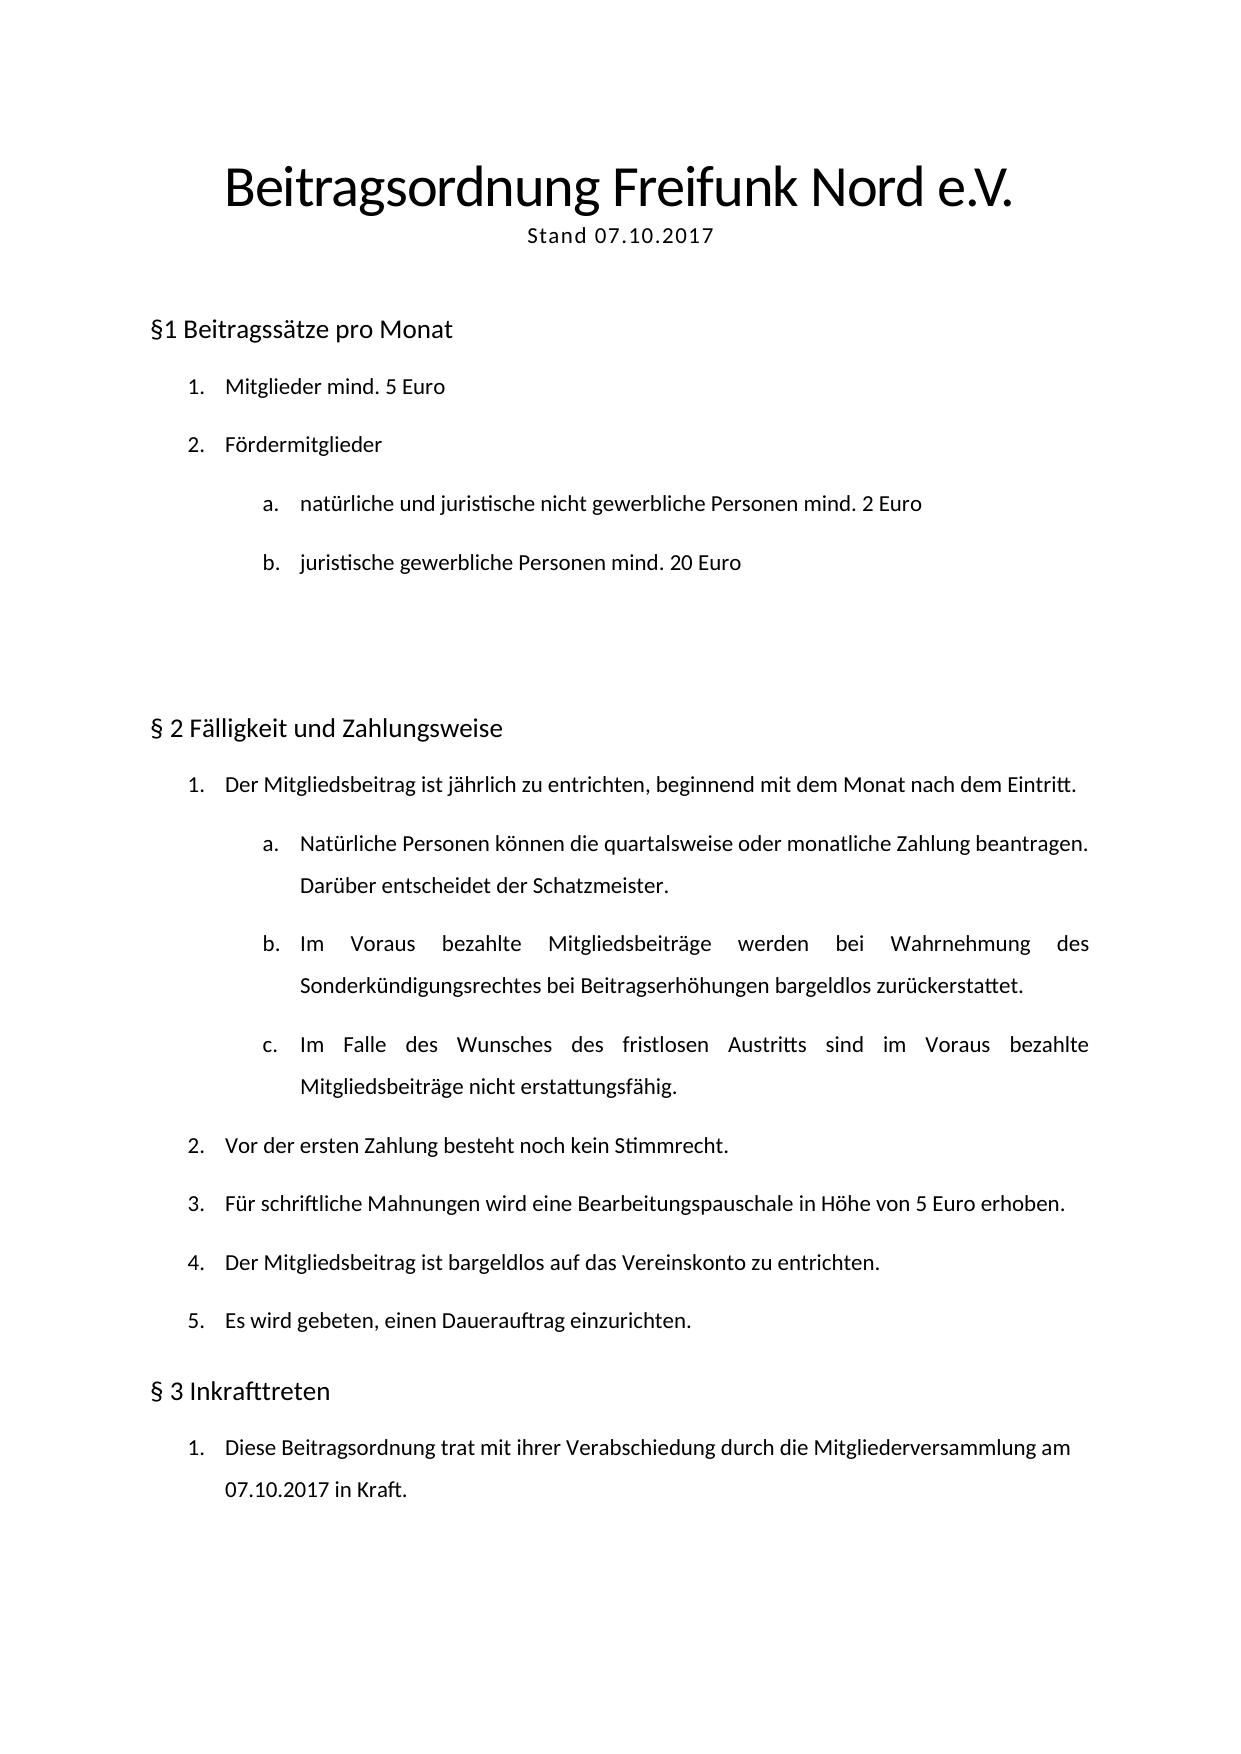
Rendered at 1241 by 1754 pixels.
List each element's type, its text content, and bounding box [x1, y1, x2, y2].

subtitle §1 Beitragssätze pro Monat [150, 313, 1090, 346]
list Der Mitgliedsbeitrag ist jährlich zu entrichten, beginnend mit dem Monat nach dem Eintritt. [187, 770, 1090, 798]
list Für schriftliche Mahnungen wird eine Bearbeitungspauschale in Höhe von 5 Euro erhoben. [187, 1189, 1090, 1217]
list Im Voraus bezahlte Mitgliedsbeiträge werden bei Wahrnehmung des Sonderkündigungsrechtes bei Beitragserhöhungen bargeldlos zurückerstattet. [262, 929, 1090, 999]
text Beitragsordnung Freifunk Nord e.V. [150, 150, 1090, 221]
list juristische gewerbliche Personen mind. 20 Euro [262, 548, 1090, 576]
list Vor der ersten Zahlung besteht noch kein Stimmrecht. [187, 1131, 1090, 1159]
list Fördermitglieder [187, 431, 1090, 459]
subtitle § 3 Inkrafttreten [150, 1374, 1090, 1407]
list Mitglieder mind. 5 Euro [187, 372, 1090, 400]
list Der Mitgliedsbeitrag ist bargeldlos auf das Vereinskonto zu entrichten. [187, 1248, 1090, 1276]
subtitle § 2 Fälligkeit und Zahlungsweise [150, 711, 1090, 744]
list Diese Beitragsordnung trat mit ihrer Verabschiedung durch die Mitgliederversammlung am 07.10.2017 in Kraft. [187, 1433, 1090, 1503]
text Stand 07.10.2017 [150, 221, 1090, 249]
list natürliche und juristische nicht gewerbliche Personen mind. 2 Euro [262, 489, 1090, 517]
list Im Falle des Wunsches des fristlosen Austritts sind im Voraus bezahlte Mitgliedsbeiträge nicht erstattungsfähig. [262, 1030, 1090, 1100]
list Natürliche Personen können die quartalsweise oder monatliche Zahlung beantragen. Darüber entscheidet der Schatzmeister. [262, 829, 1090, 899]
list Es wird gebeten, einen Dauerauftrag einzurichten. [187, 1307, 1090, 1335]
